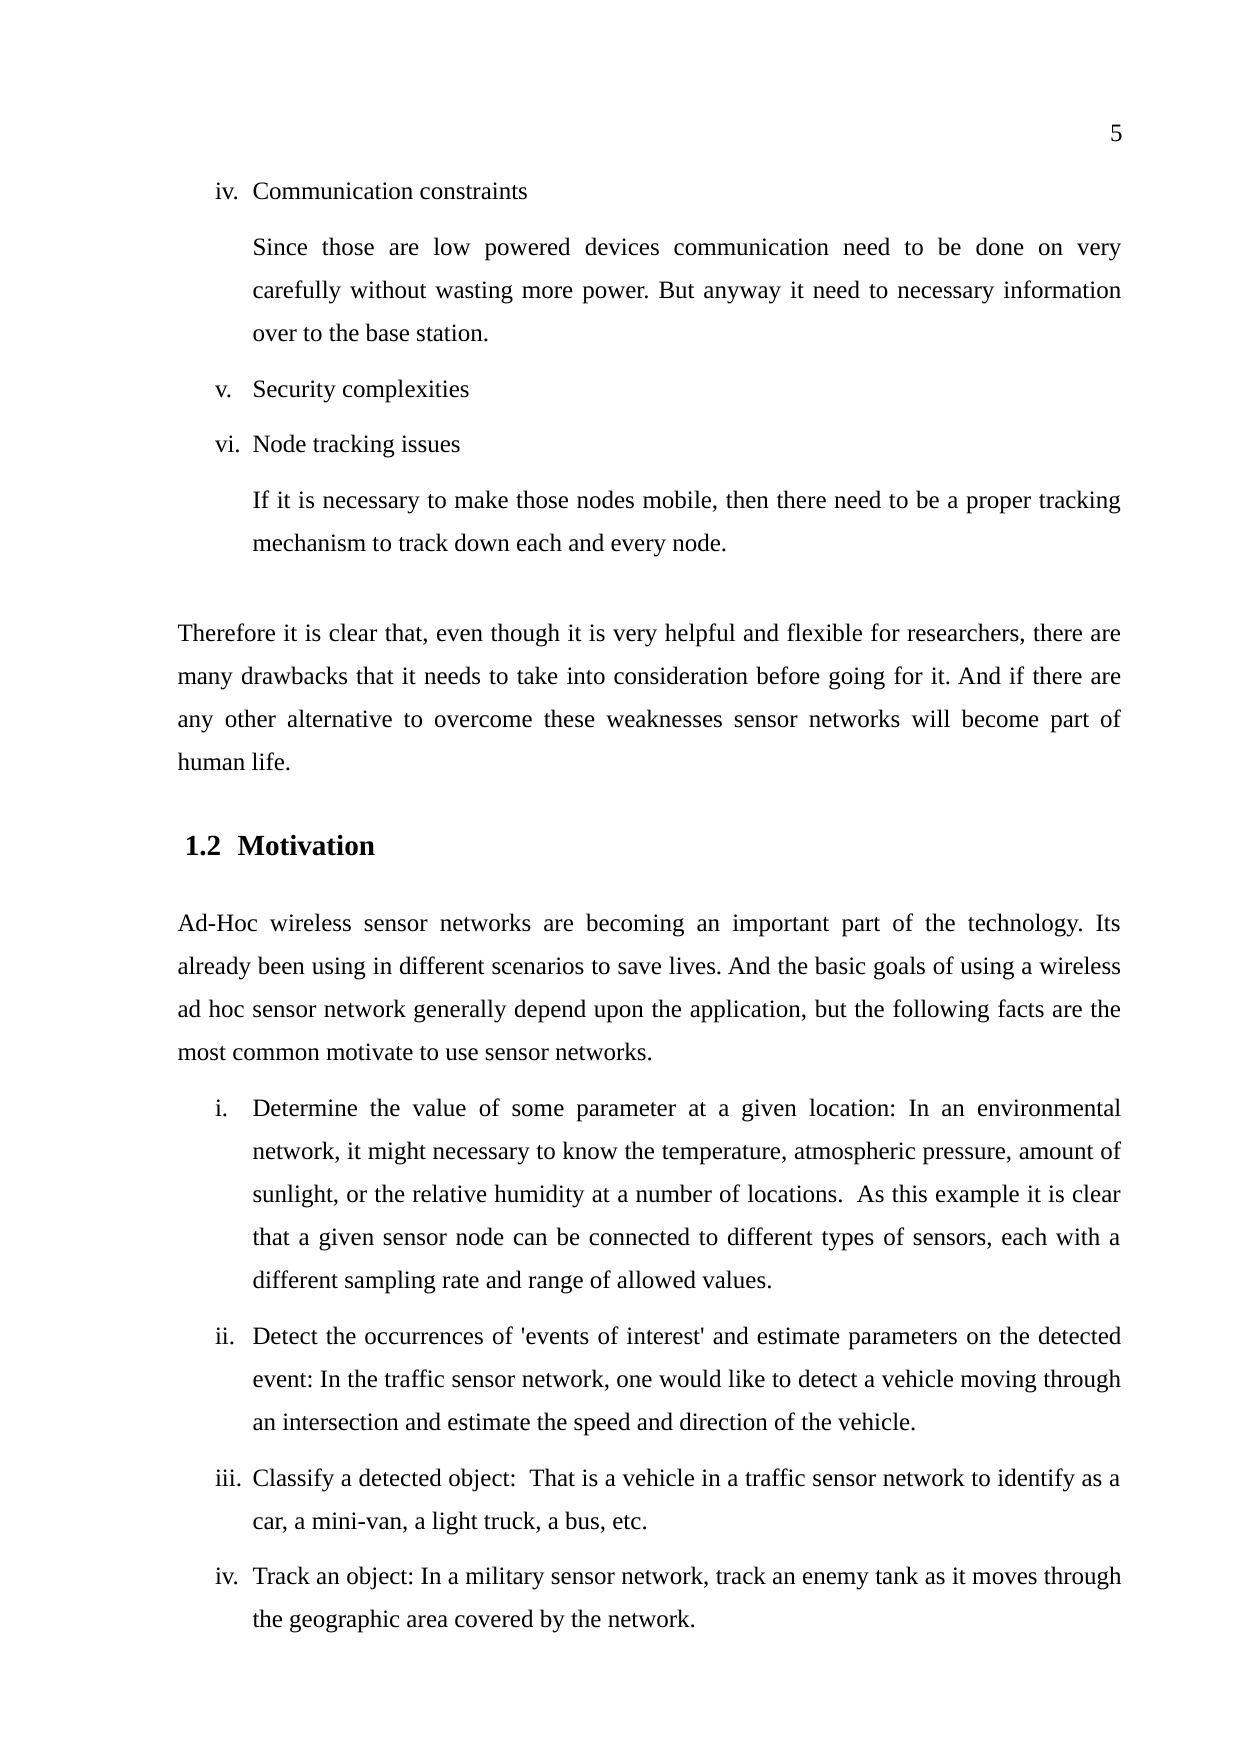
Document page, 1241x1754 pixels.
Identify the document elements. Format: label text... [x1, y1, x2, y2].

list Determine the value of some parameter at a given location: In an environmental network, it might necessary to know the temperature, atmospheric pressure, amount of sunlight, or the relative humidity at a number of locations. As this example it is clear that a given sensor node can be connected to different types of sensors, each with a different sampling rate and range of allowed values. [215, 1093, 1122, 1294]
text Ad-Hoc wireless sensor networks are becoming an important part of the technology. Its already been using in different scenarios to save lives. And the basic goals of using a wireless ad hoc sensor network generally depend upon the application, but the following facts are the most common motivate to use sensor networks. [177, 908, 1122, 1066]
list If it is necessary to make those nodes mobile, then there need to be a proper tracking mechanism to track down each and every node. [215, 485, 1122, 557]
list Security complexities [215, 374, 1122, 403]
text Therefore it is clear that, even though it is very helpful and flexible for researchers, there are many drawbacks that it needs to take into consideration before going for it. And if there are any other alternative to overcome these weaknesses sensor networks will become part of human life. [177, 618, 1122, 776]
subtitle Motivation [177, 828, 1122, 861]
list Communication constraints [215, 176, 1122, 205]
list Track an object: In a military sensor network, track an enemy tank as it moves through the geographic area covered by the network. [215, 1561, 1122, 1633]
list Node tracking issues [215, 429, 1122, 458]
list Classify a detected object: That is a vehicle in a traffic sensor network to identify as a car, a mini-van, a light truck, a bus, etc. [215, 1463, 1122, 1534]
list Detect the occurrences of 'events of interest' and estimate parameters on the detected event: In the traffic sensor network, one would like to detect a vehicle moving through an intersection and estimate the speed and direction of the vehicle. [215, 1321, 1122, 1436]
list Since those are low powered devices communication need to be done on very carefully without wasting more power. But anyway it need to necessary information over to the base station. [215, 232, 1122, 347]
